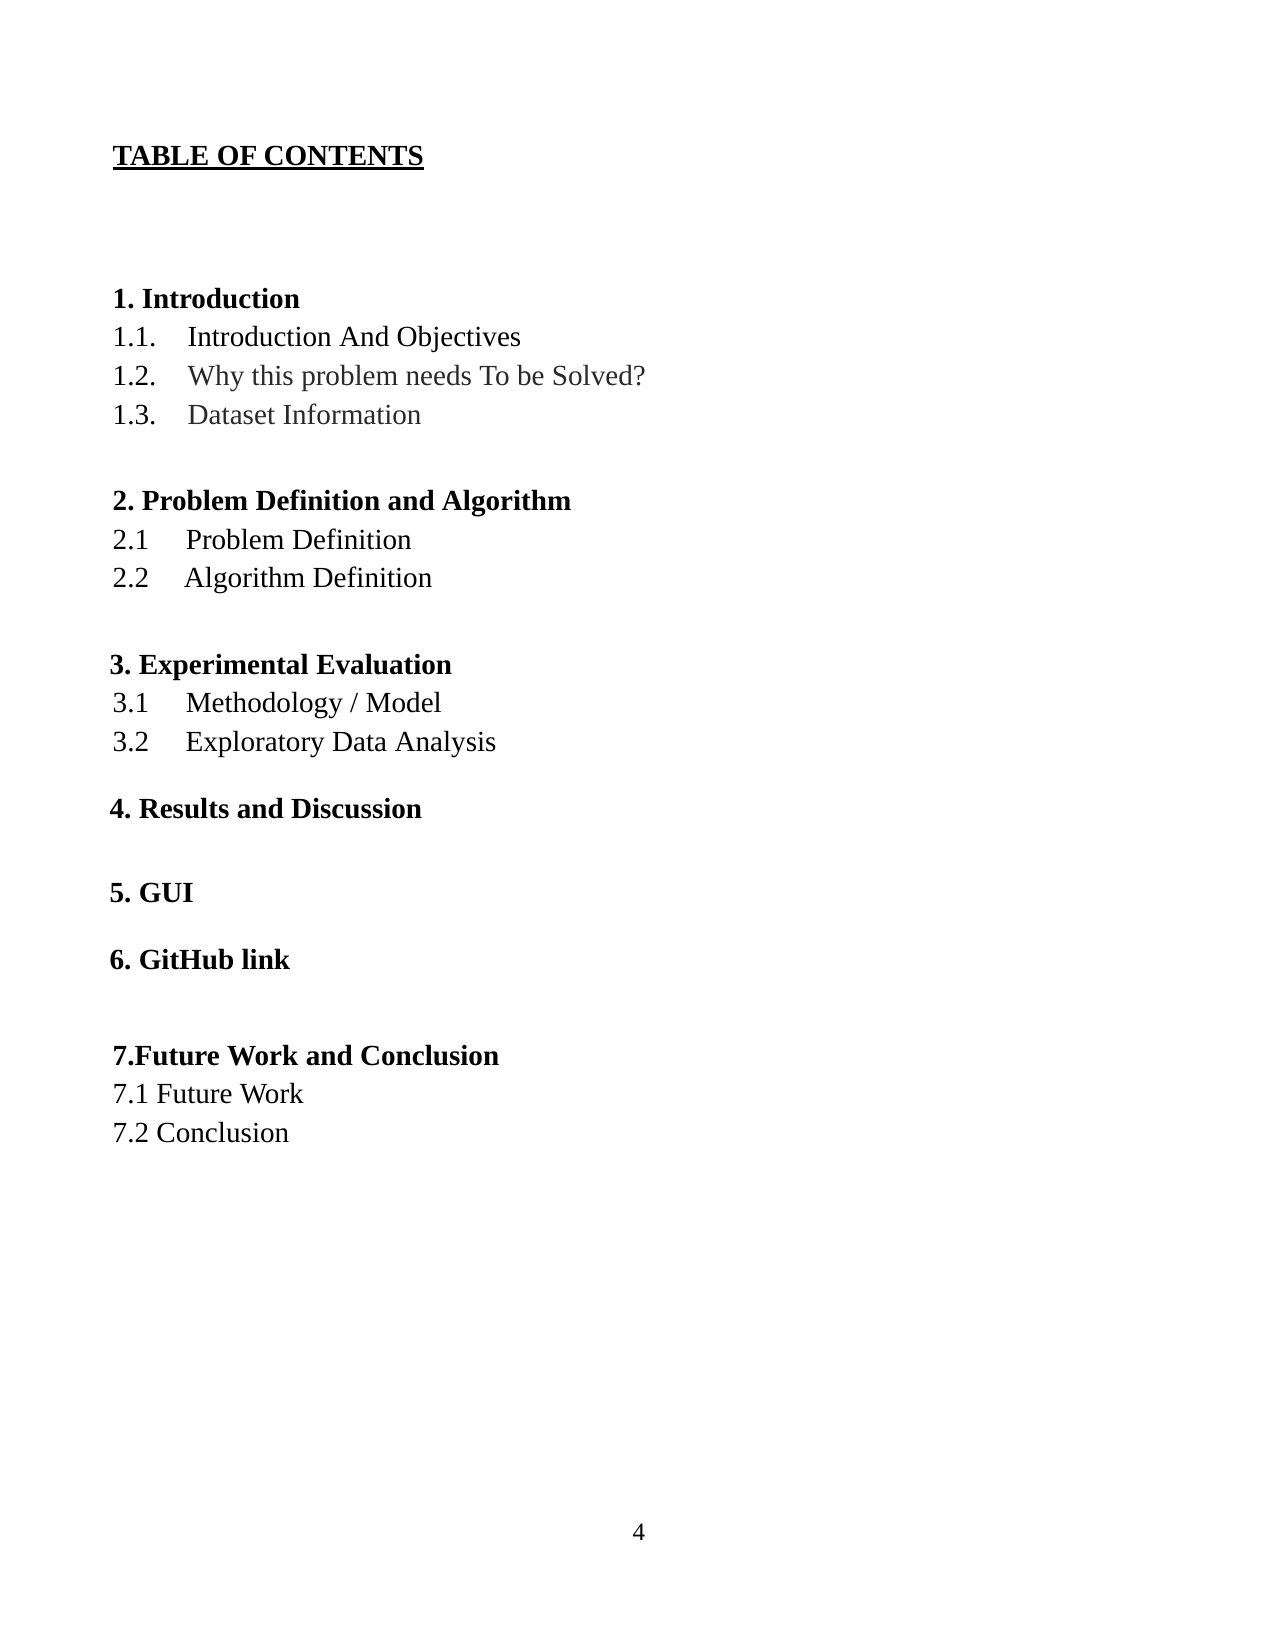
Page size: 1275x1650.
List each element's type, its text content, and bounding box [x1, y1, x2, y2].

list 5. GUI [102, 875, 1175, 909]
list 7.1 Future Work [112, 1077, 1175, 1110]
list 7.2 Conclusion [112, 1115, 1175, 1149]
list Dataset Information [112, 397, 1175, 430]
list Introduction [112, 281, 1175, 314]
text TABLE OF CONTENTS [112, 138, 1175, 172]
subtitle 7.Future Work and Conclusion [112, 1038, 1175, 1071]
list Methodology / Model [112, 686, 1175, 719]
subtitle 3. Experimental Evaluation [102, 647, 1175, 681]
subtitle 4. Results and Discussion [102, 791, 1175, 825]
list Introduction And Objectives [112, 319, 1175, 353]
list 6. GitHub link [102, 942, 1175, 976]
list Exploratory Data Analysis [112, 724, 1175, 758]
list Algorithm Definition [112, 561, 1175, 594]
list Problem Definition [112, 522, 1175, 556]
subtitle Problem Definition and Algorithm [112, 483, 1175, 517]
list Why this problem needs To be Solved? [112, 358, 1175, 392]
